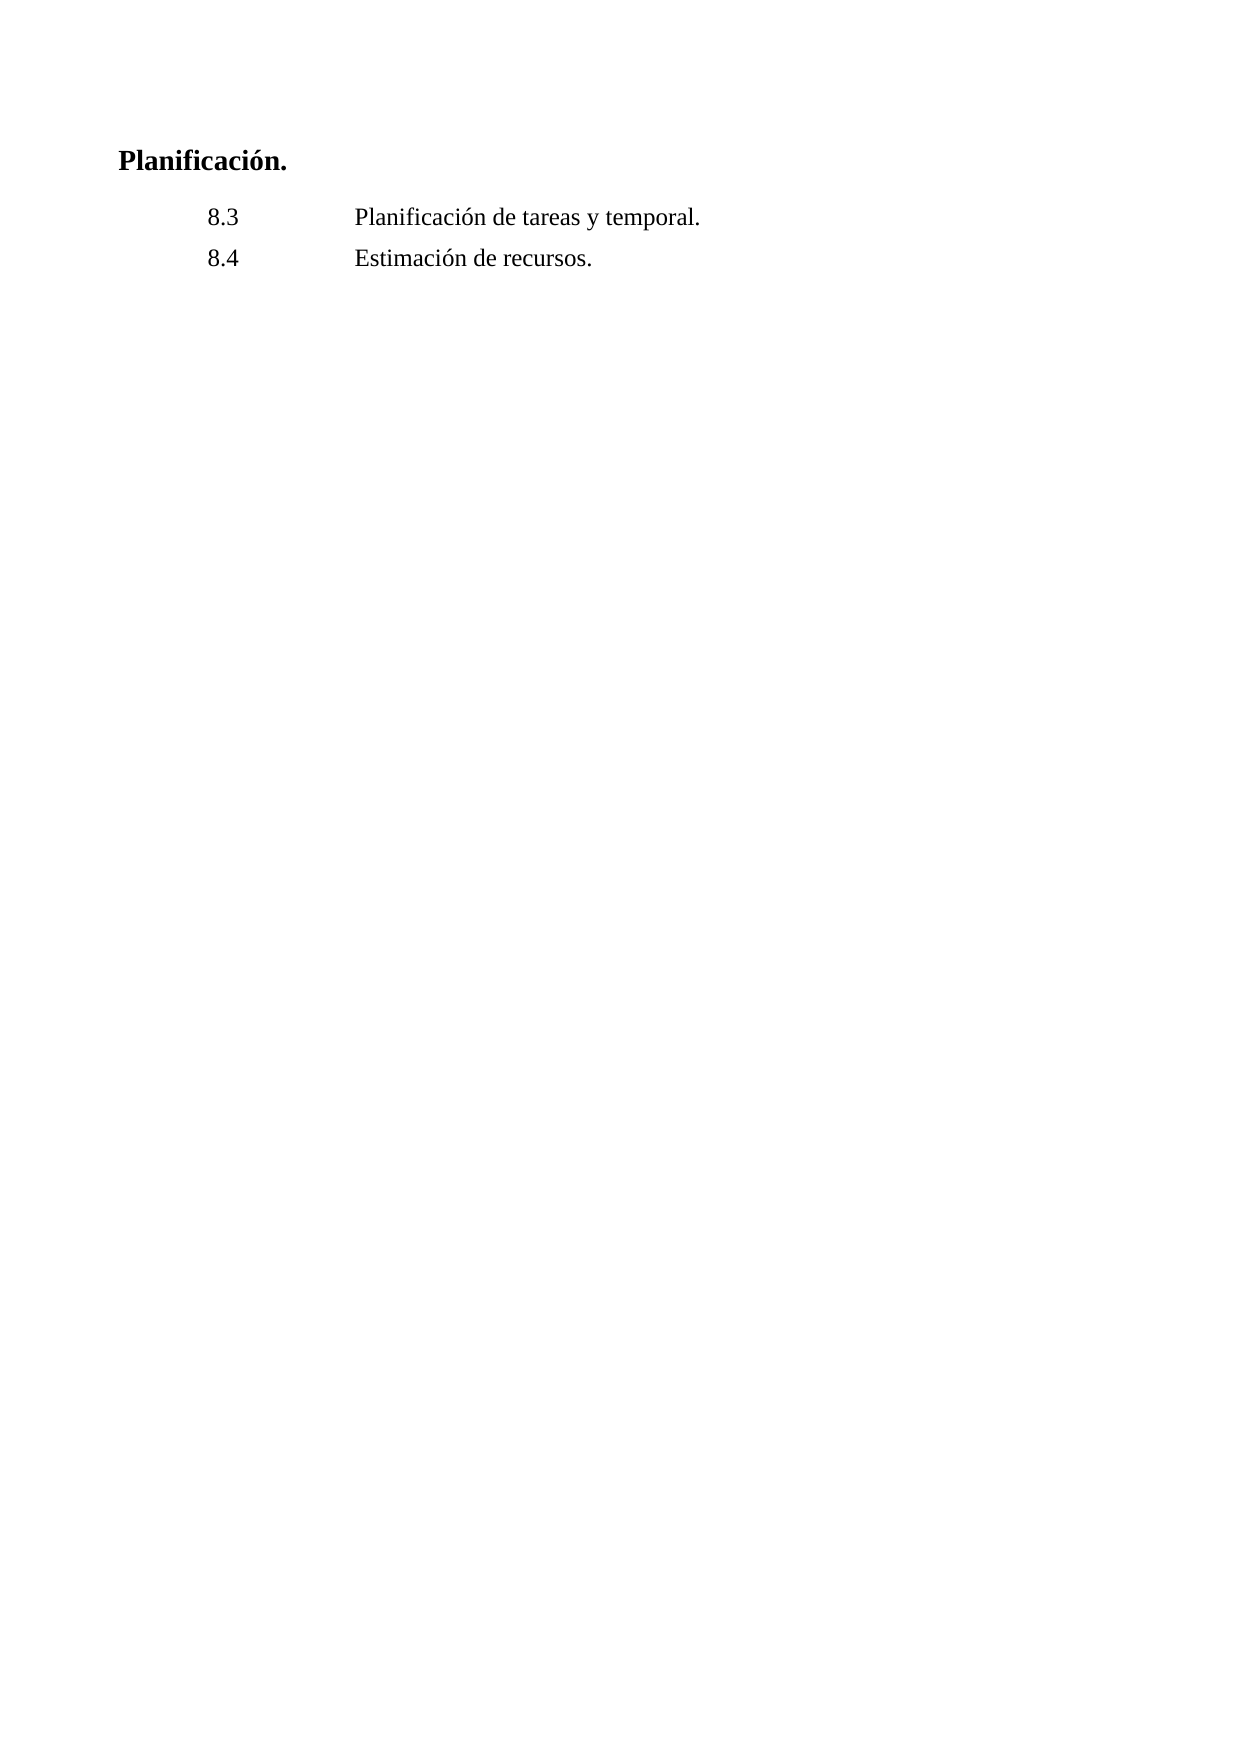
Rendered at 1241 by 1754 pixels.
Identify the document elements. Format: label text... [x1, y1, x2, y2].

list Estimación de recursos. [207, 243, 1122, 272]
text Planificación. [118, 143, 1122, 177]
list Planificación de tareas y temporal. [207, 202, 1122, 230]
